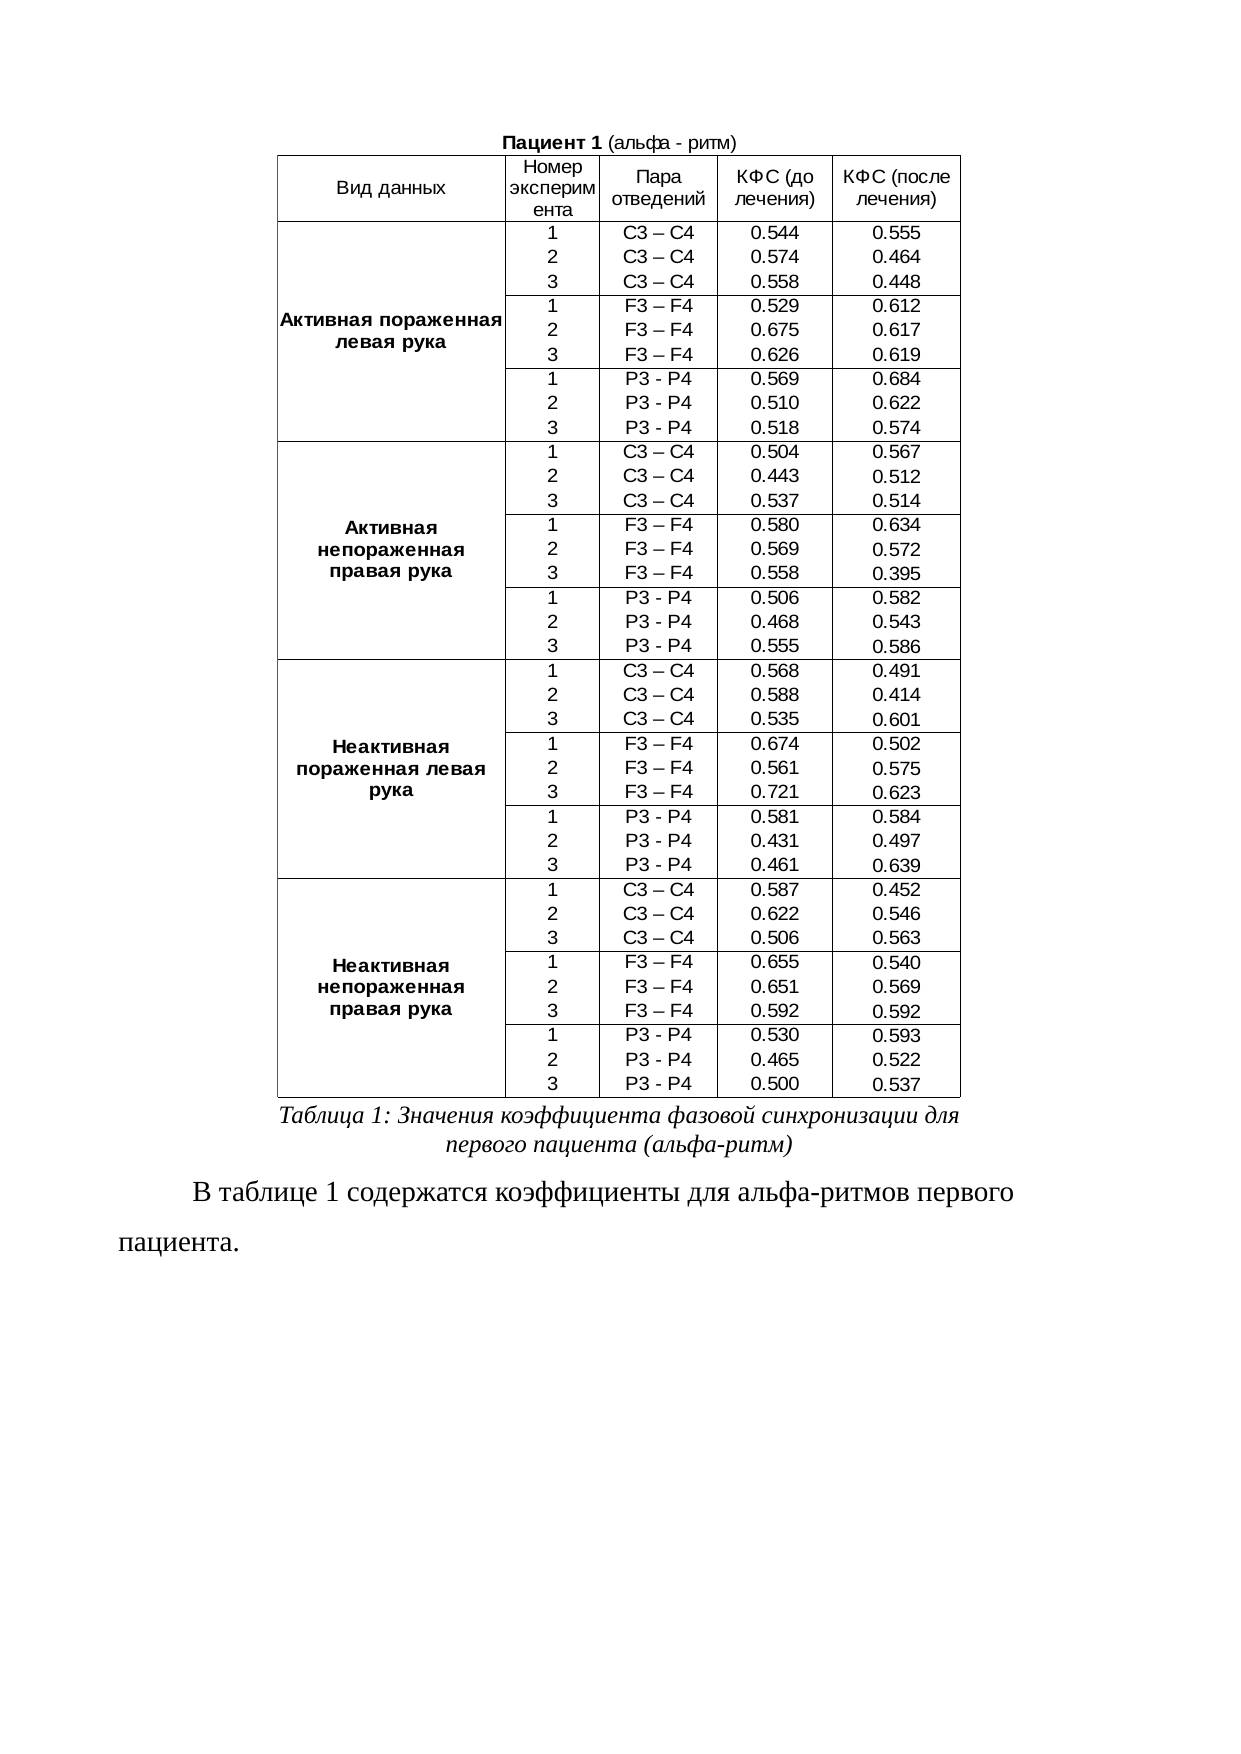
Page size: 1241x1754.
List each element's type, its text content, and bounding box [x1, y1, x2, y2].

text В таблице 1 содержатся коэффициенты для альфа-ритмов первого пациента. [118, 118, 1122, 1258]
text Таблица 1: Значения коэффициента фазовой синхронизации для первого пациента (альфа-ритм) [267, 131, 973, 1157]
